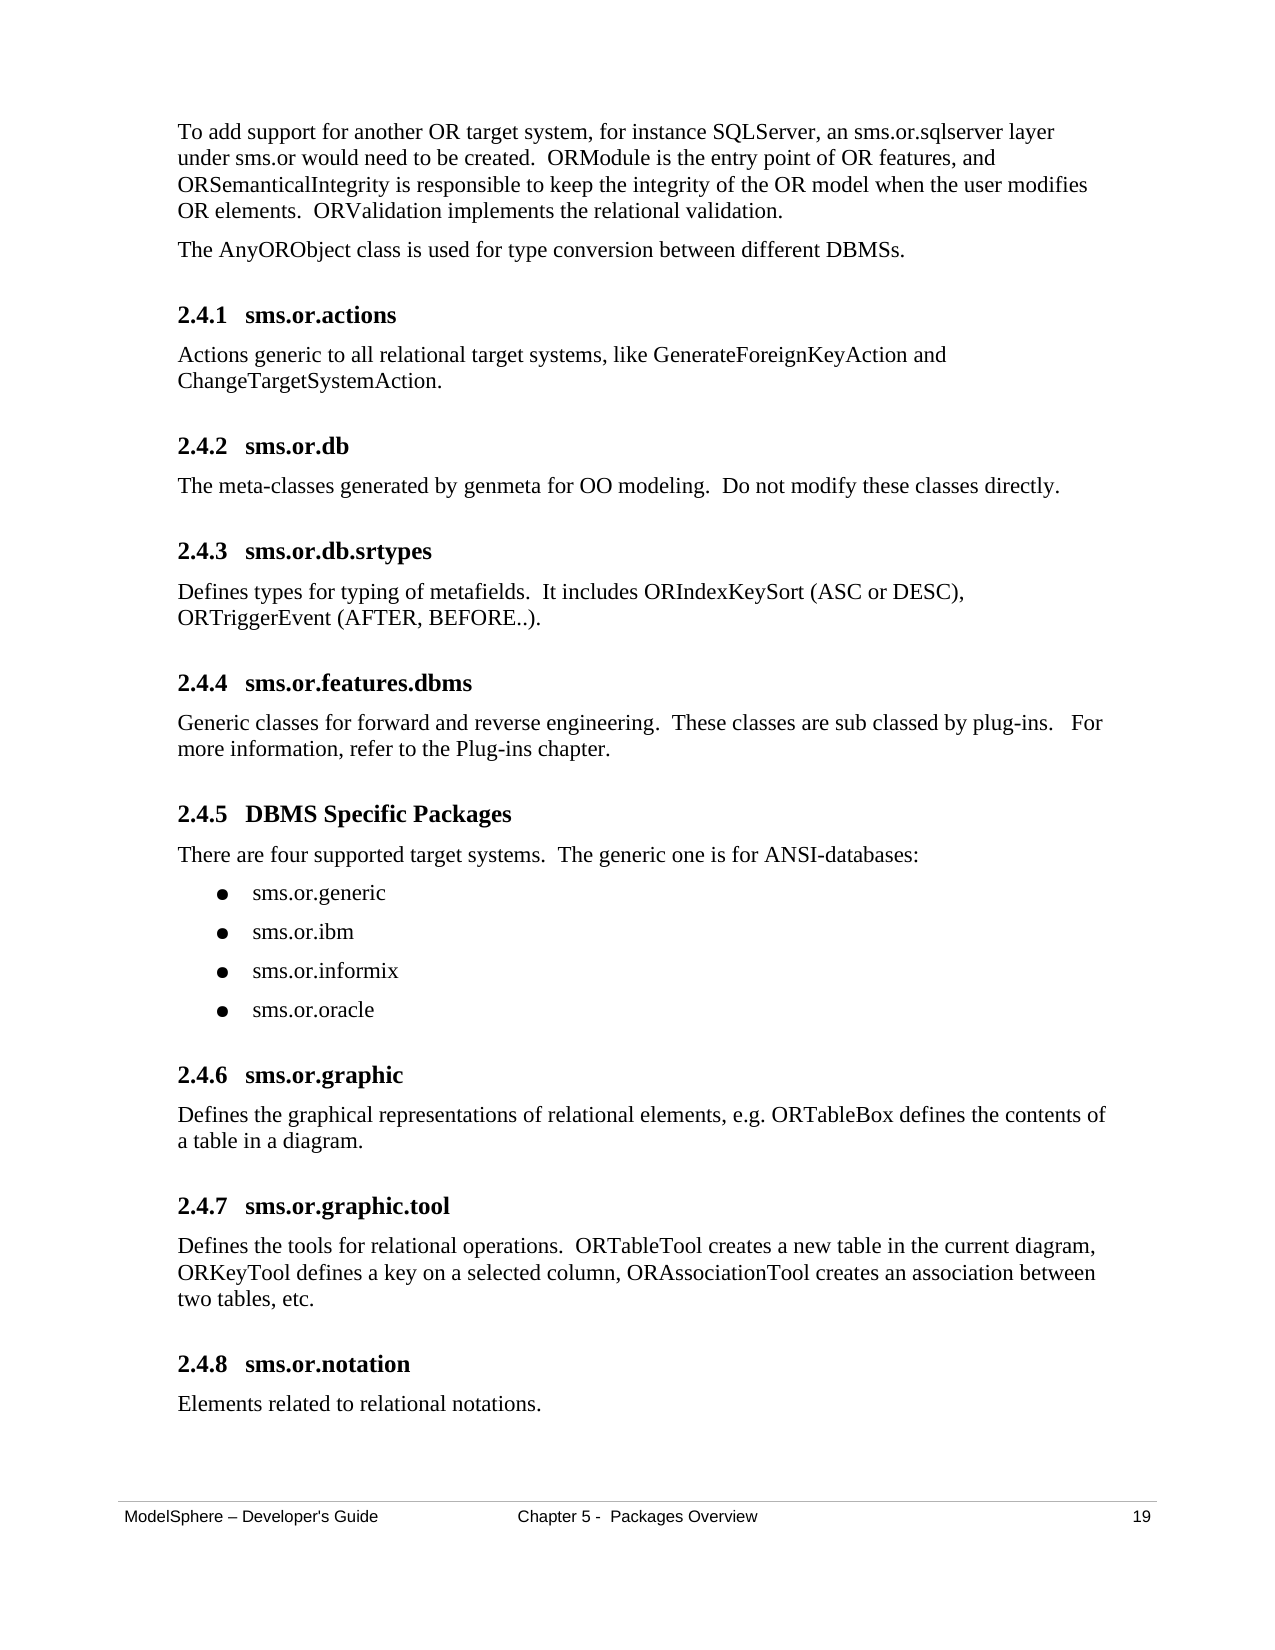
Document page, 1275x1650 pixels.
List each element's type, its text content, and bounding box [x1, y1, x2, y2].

subtitle sms.or.graphic.tool [118, 1191, 1157, 1220]
text Defines the graphical representations of relational elements, e.g. ORTableBox defines the contents of a table in a diagram. [177, 1101, 1109, 1154]
subtitle sms.or.notation [118, 1349, 1157, 1378]
list sms.or.oracle [215, 996, 1109, 1022]
text The meta-classes generated by genmeta for OO modeling. Do not modify these classes directly. [177, 473, 1109, 499]
text Actions generic to all relational target systems, like GenerateForeignKeyAction and ChangeTargetSystemAction. [177, 341, 1109, 394]
list sms.or.generic [215, 879, 1109, 906]
subtitle DBMS Specific Packages [118, 799, 1157, 828]
subtitle sms.or.graphic [118, 1060, 1157, 1089]
subtitle sms.or.features.dbms [118, 668, 1157, 697]
text Defines types for typing of metafields. It includes ORIndexKeySort (ASC or DESC), ORTriggerEvent (AFTER, BEFORE..). [177, 578, 1109, 630]
text To add support for another OR target system, for instance SQLServer, an sms.or.sqlserver layer under sms.or would need to be created. ORModule is the entry point of OR features, and ORSemanticalIntegrity is responsible to keep the integrity of the OR model when the user modifies OR elements. ORValidation implements the relational validation. [177, 118, 1109, 223]
text There are four supported target systems. The generic one is for ANSI-databases: [177, 841, 1109, 867]
subtitle sms.or.actions [118, 300, 1157, 329]
text Defines the tools for relational operations. ORTableTool creates a new table in the current diagram, ORKeyTool defines a key on a selected column, ORAssociationTool creates an association between two tables, etc. [177, 1233, 1109, 1312]
subtitle sms.or.db.srtypes [118, 536, 1157, 565]
text Elements related to relational notations. [177, 1390, 1109, 1417]
list sms.or.ibm [215, 918, 1109, 945]
text The AnyORObject class is used for type conversion between different DBMSs. [177, 236, 1109, 262]
list sms.or.informix [215, 957, 1109, 983]
text Generic classes for forward and reverse engineering. These classes are sub classed by plug-ins. For more information, refer to the Plug-ins chapter. [177, 709, 1109, 762]
subtitle sms.or.db [118, 431, 1157, 460]
